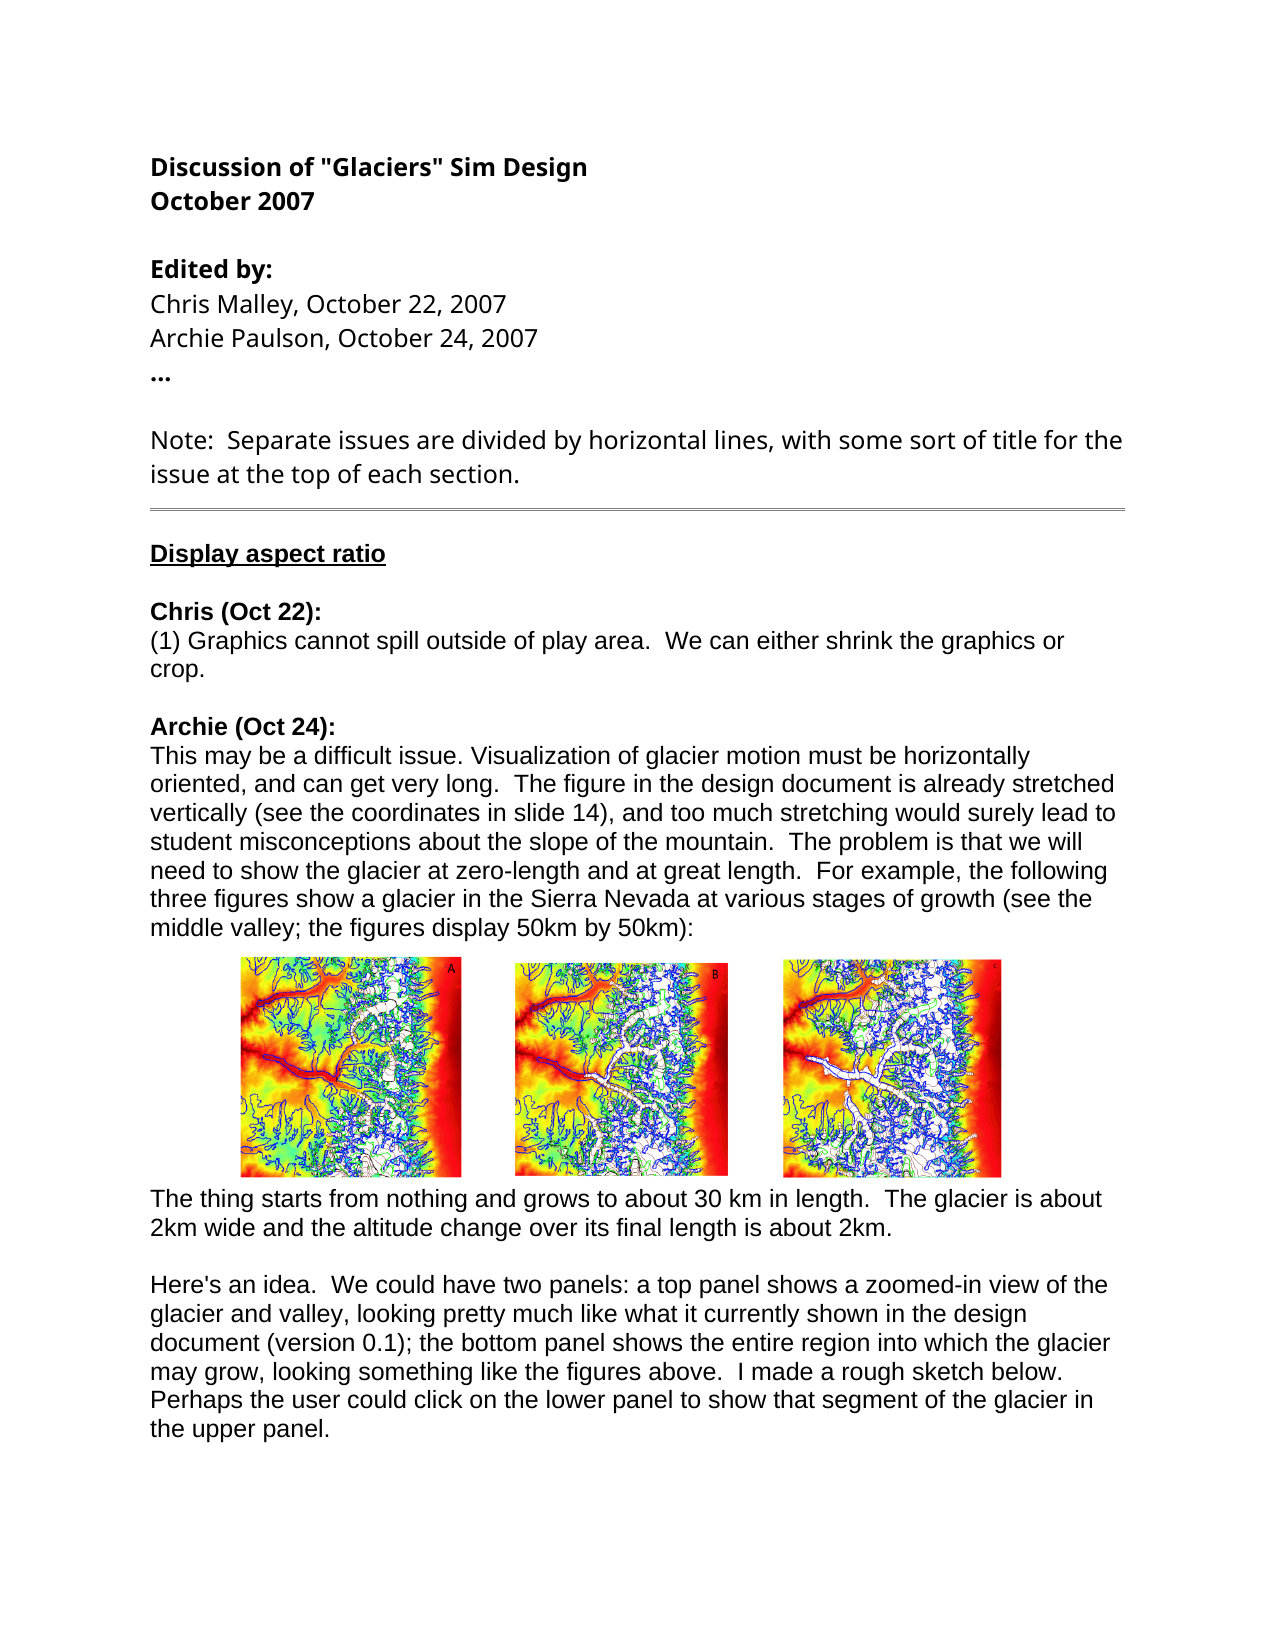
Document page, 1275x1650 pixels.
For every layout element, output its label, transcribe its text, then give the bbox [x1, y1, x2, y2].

text Edited by: [150, 252, 1125, 286]
text October 2007 [150, 184, 1125, 218]
text Note: Separate issues are divided by horizontal lines, with some sort of title for the issue at the top of each section. [150, 422, 1125, 491]
text (1) Graphics cannot spill outside of play area. We can either shrink the graphics or crop. [150, 626, 1125, 683]
text The thing starts from nothing and grows to about 30 km in length. The glacier is about 2km wide and the altitude change over its final length is about 2km. [150, 942, 1125, 1242]
text Archie Paulson, October 24, 2007 [150, 320, 1125, 354]
text Display aspect ratio [150, 539, 1125, 568]
text Chris (Oct 22): [150, 597, 1125, 626]
text This may be a difficult issue. Visualization of glacier motion must be horizontally oriented, and can get very long. The figure in the design document is already stretched vertically (see the coordinates in slide 14), and too much stretching would surely lead to student misconceptions about the slope of the mountain. The problem is that we will need to show the glacier at zero-length and at great length. For example, the following three figures show a glacier in the Sierra Nevada at various stages of growth (see the middle valley; the figures display 50km by 50km): [150, 741, 1125, 942]
text Archie (Oct 24): [150, 712, 1125, 741]
text Discussion of "Glaciers" Sim Design [150, 150, 1125, 184]
text Here's an idea. We could have two panels: a top panel shows a zoomed-in view of the glacier and valley, looking pretty much like what it currently shown in the design document (version 0.1); the bottom panel shows the entire region into which the glacier may grow, looking something like the figures above. I made a rough sketch below. Perhaps the user could click on the lower panel to show that segment of the glacier in the upper panel. [150, 1271, 1125, 1443]
text Chris Malley, October 22, 2007 [150, 286, 1125, 320]
text ... [150, 354, 1125, 388]
picture [505, 959, 737, 1182]
picture [780, 958, 1005, 1180]
picture [233, 951, 469, 1185]
